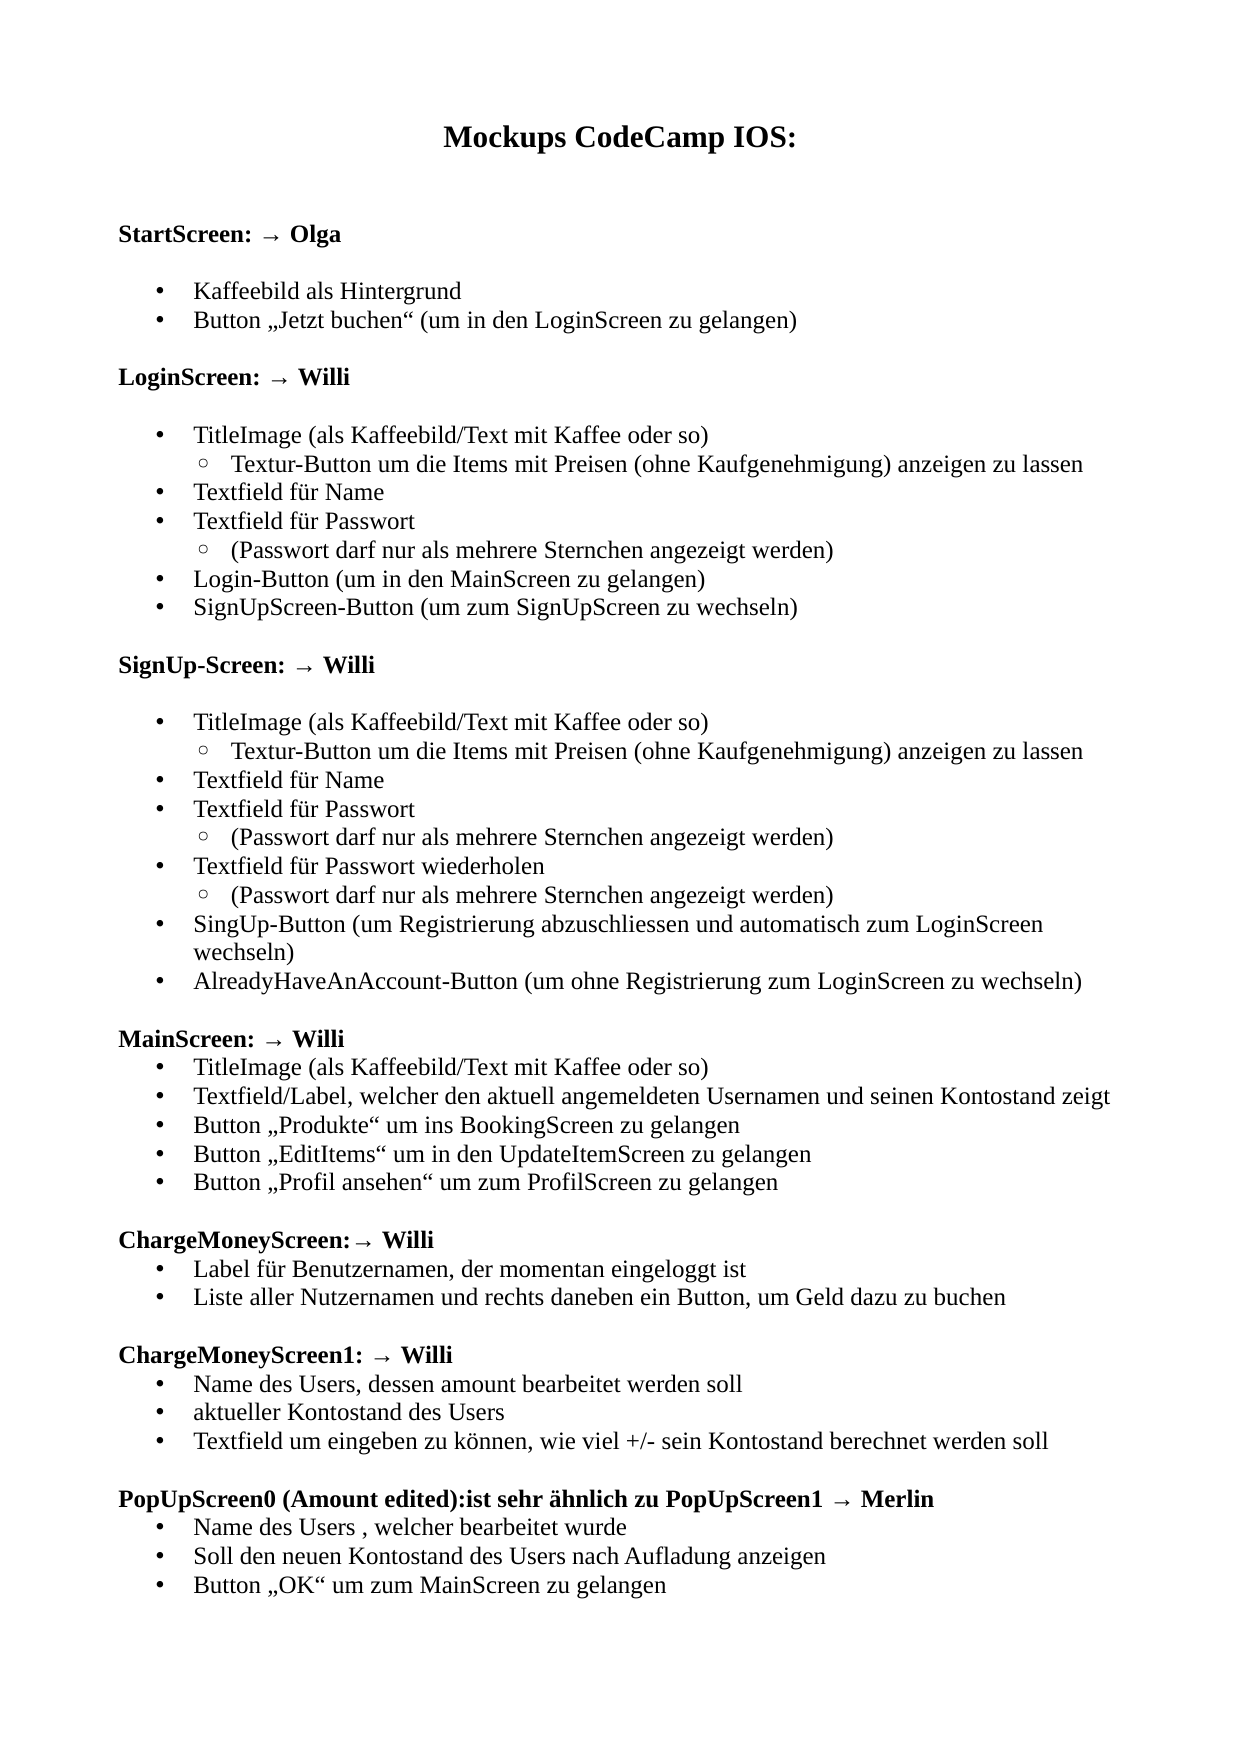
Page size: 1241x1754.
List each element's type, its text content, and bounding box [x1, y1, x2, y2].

list Liste aller Nutzernamen und rechts daneben ein Button, um Geld dazu zu buchen [156, 1282, 1122, 1311]
list (Passwort darf nur als mehrere Sternchen angezeigt werden) [193, 822, 1122, 851]
list AlreadyHaveAnAccount-Button (um ohne Registrierung zum LoginScreen zu wechseln) [156, 966, 1122, 995]
list SignUpScreen-Button (um zum SignUpScreen zu wechseln) [156, 592, 1122, 621]
list Button „OK“ um zum MainScreen zu gelangen [156, 1570, 1122, 1599]
list Button „Produkte“ um ins BookingScreen zu gelangen [156, 1110, 1122, 1139]
list Textfield für Name [156, 765, 1122, 794]
text LoginScreen: → Willi [118, 362, 1122, 391]
list Name des Users, dessen amount bearbeitet werden soll [156, 1369, 1122, 1397]
text StartScreen: → Olga [118, 219, 1122, 247]
list Kaffeebild als Hintergrund [156, 276, 1122, 305]
list TitleImage (als Kaffeebild/Text mit Kaffee oder so) [156, 1052, 1122, 1081]
list Button „Jetzt buchen“ (um in den LoginScreen zu gelangen) [156, 305, 1122, 334]
text Mockups CodeCamp IOS: [118, 118, 1122, 154]
list Textfield um eingeben zu können, wie viel +/- sein Kontostand berechnet werden soll [156, 1426, 1122, 1455]
list aktueller Kontostand des Users [156, 1397, 1122, 1426]
list Soll den neuen Kontostand des Users nach Aufladung anzeigen [156, 1541, 1122, 1570]
text ChargeMoneyScreen1: → Willi [118, 1340, 1122, 1369]
list Textfield/Label, welcher den aktuell angemeldeten Usernamen und seinen Kontostand zeigt [156, 1081, 1122, 1110]
list Textur-Button um die Items mit Preisen (ohne Kaufgenehmigung) anzeigen zu lassen [193, 736, 1122, 765]
list (Passwort darf nur als mehrere Sternchen angezeigt werden) [193, 535, 1122, 564]
list Textfield für Passwort [156, 794, 1122, 822]
list (Passwort darf nur als mehrere Sternchen angezeigt werden) [193, 880, 1122, 909]
list Textfield für Name [156, 477, 1122, 506]
list Button „EditItems“ um in den UpdateItemScreen zu gelangen [156, 1139, 1122, 1167]
list Textfield für Passwort [156, 506, 1122, 535]
list Textfield für Passwort wiederholen [156, 851, 1122, 880]
list Name des Users , welcher bearbeitet wurde [156, 1512, 1122, 1541]
list Textur-Button um die Items mit Preisen (ohne Kaufgenehmigung) anzeigen zu lassen [193, 449, 1122, 477]
text PopUpScreen0 (Amount edited):ist sehr ähnlich zu PopUpScreen1 → Merlin [118, 1484, 1122, 1512]
list Login-Button (um in den MainScreen zu gelangen) [156, 564, 1122, 592]
list TitleImage (als Kaffeebild/Text mit Kaffee oder so) [156, 420, 1122, 449]
list Label für Benutzernamen, der momentan eingeloggt ist [156, 1254, 1122, 1282]
text SignUp-Screen: → Willi [118, 650, 1122, 679]
text MainScreen: → Willi [118, 1024, 1122, 1052]
list TitleImage (als Kaffeebild/Text mit Kaffee oder so) [156, 707, 1122, 736]
list SingUp-Button (um Registrierung abzuschliessen und automatisch zum LoginScreen wechseln) [156, 909, 1122, 966]
list Button „Profil ansehen“ um zum ProfilScreen zu gelangen [156, 1167, 1122, 1196]
text ChargeMoneyScreen:→ Willi [118, 1225, 1122, 1254]
